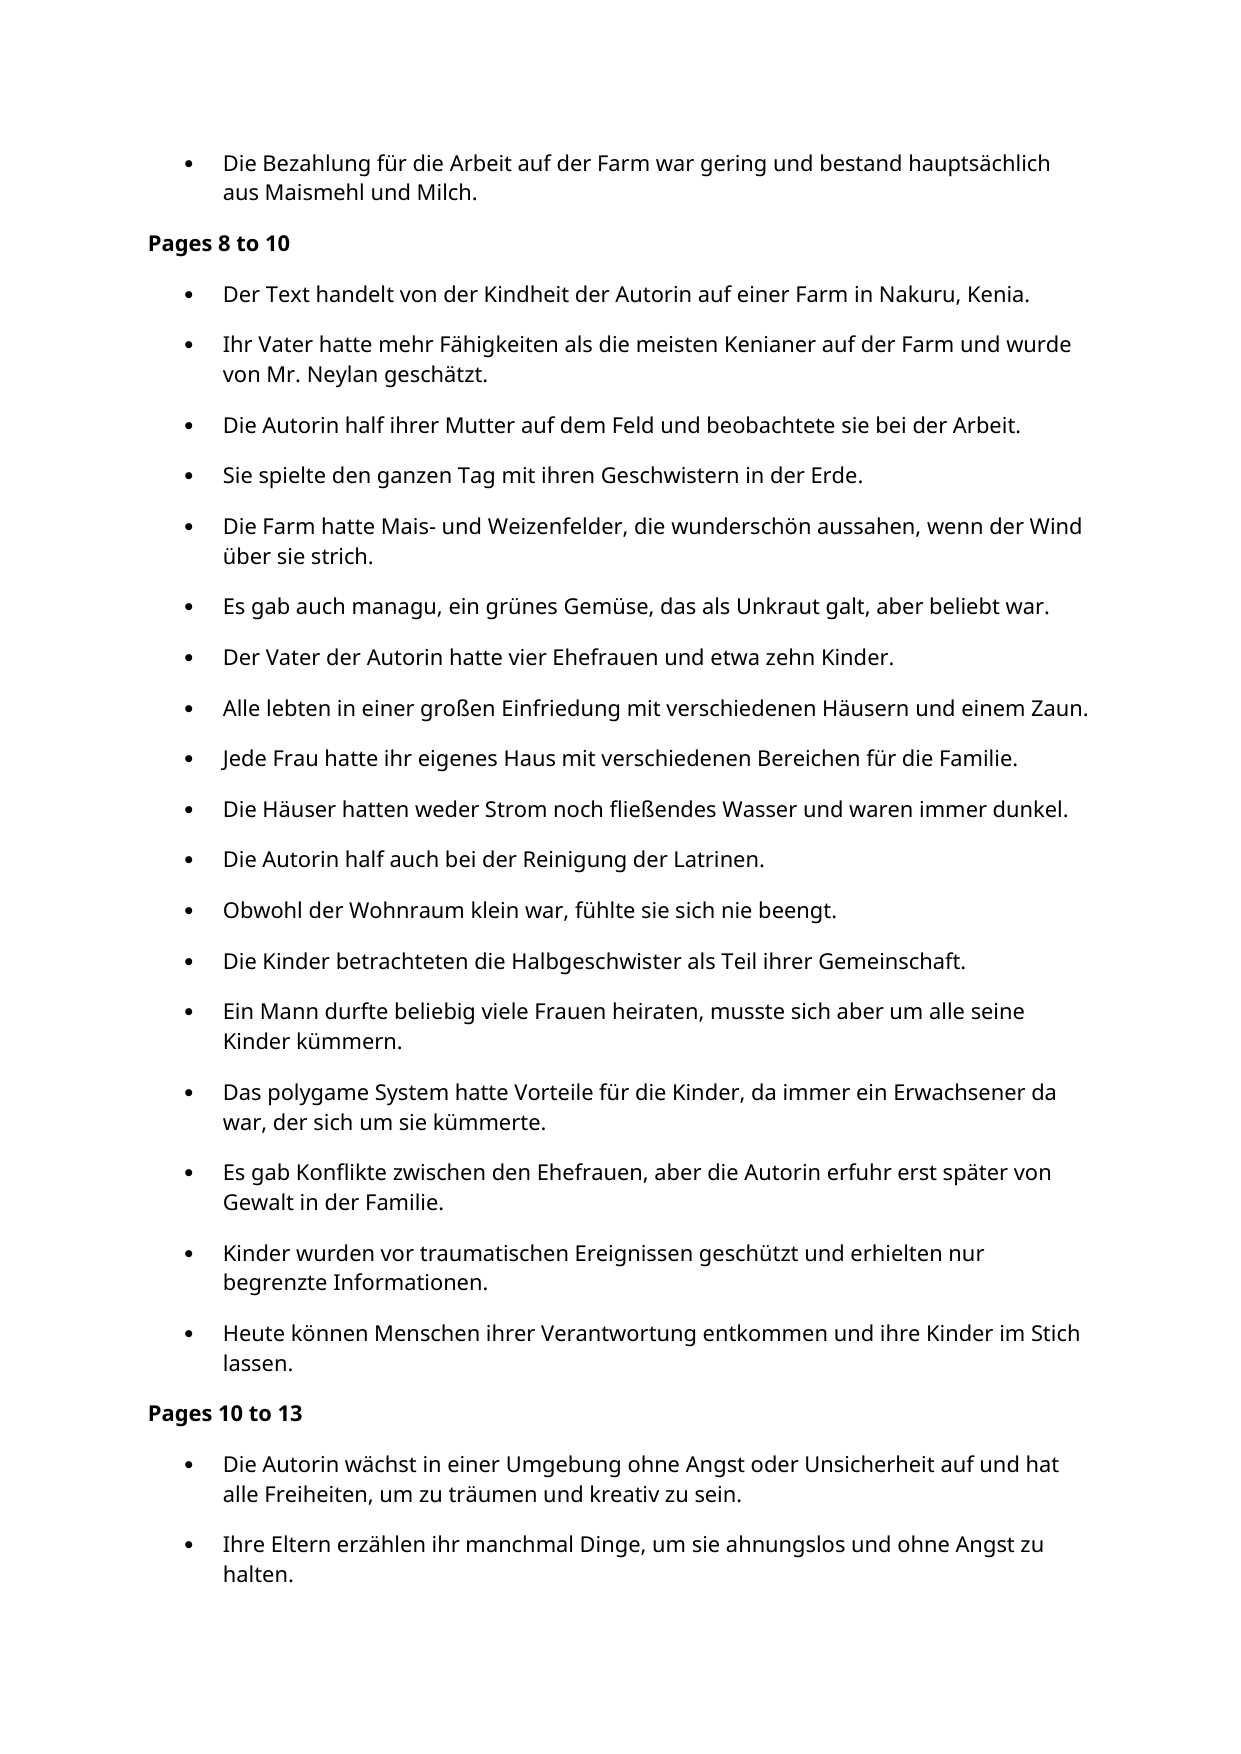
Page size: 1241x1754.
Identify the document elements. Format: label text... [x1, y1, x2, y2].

text Pages 8 to 10 [148, 228, 1093, 258]
list Die Autorin wächst in einer Umgebung ohne Angst oder Unsicherheit auf und hat alle Freiheiten, um zu träumen und kreativ zu sein. [185, 1449, 1093, 1509]
list Die Häuser hatten weder Strom noch fließendes Wasser und waren immer dunkel. [185, 794, 1093, 824]
list Es gab auch managu, ein grünes Gemüse, das als Unkraut galt, aber beliebt war. [185, 591, 1093, 621]
list Ihr Vater hatte mehr Fähigkeiten als die meisten Kenianer auf der Farm und wurde von Mr. Neylan geschätzt. [185, 329, 1093, 389]
list Der Text handelt von der Kindheit der Autorin auf einer Farm in Nakuru, Kenia. [185, 279, 1093, 308]
text Pages 10 to 13 [148, 1398, 1093, 1428]
list Jede Frau hatte ihr eigenes Haus mit verschiedenen Bereichen für die Familie. [185, 743, 1093, 773]
list Die Kinder betrachteten die Halbgeschwister als Teil ihrer Gemeinschaft. [185, 946, 1093, 976]
list Ihre Eltern erzählen ihr manchmal Dinge, um sie ahnungslos und ohne Angst zu halten. [185, 1529, 1093, 1589]
list Der Vater der Autorin hatte vier Ehefrauen und etwa zehn Kinder. [185, 642, 1093, 672]
list Obwohl der Wohnraum klein war, fühlte sie sich nie beengt. [185, 895, 1093, 925]
list Die Bezahlung für die Arbeit auf der Farm war gering und bestand hauptsächlich aus Maismehl und Milch. [185, 148, 1093, 207]
list Kinder wurden vor traumatischen Ereignissen geschützt und erhielten nur begrenzte Informationen. [185, 1238, 1093, 1297]
list Das polygame System hatte Vorteile für die Kinder, da immer ein Erwachsener da war, der sich um sie kümmerte. [185, 1077, 1093, 1136]
list Es gab Konflikte zwischen den Ehefrauen, aber die Autorin erfuhr erst später von Gewalt in der Familie. [185, 1157, 1093, 1217]
list Die Autorin half ihrer Mutter auf dem Feld und beobachtete sie bei der Arbeit. [185, 410, 1093, 439]
list Heute können Menschen ihrer Verantwortung entkommen und ihre Kinder im Stich lassen. [185, 1318, 1093, 1378]
list Die Farm hatte Mais- und Weizenfelder, die wunderschön aussahen, wenn der Wind über sie strich. [185, 511, 1093, 571]
list Ein Mann durfte beliebig viele Frauen heiraten, musste sich aber um alle seine Kinder kümmern. [185, 996, 1093, 1056]
list Die Autorin half auch bei der Reinigung der Latrinen. [185, 844, 1093, 874]
list Alle lebten in einer großen Einfriedung mit verschiedenen Häusern und einem Zaun. [185, 693, 1093, 722]
list Sie spielte den ganzen Tag mit ihren Geschwistern in der Erde. [185, 460, 1093, 490]
